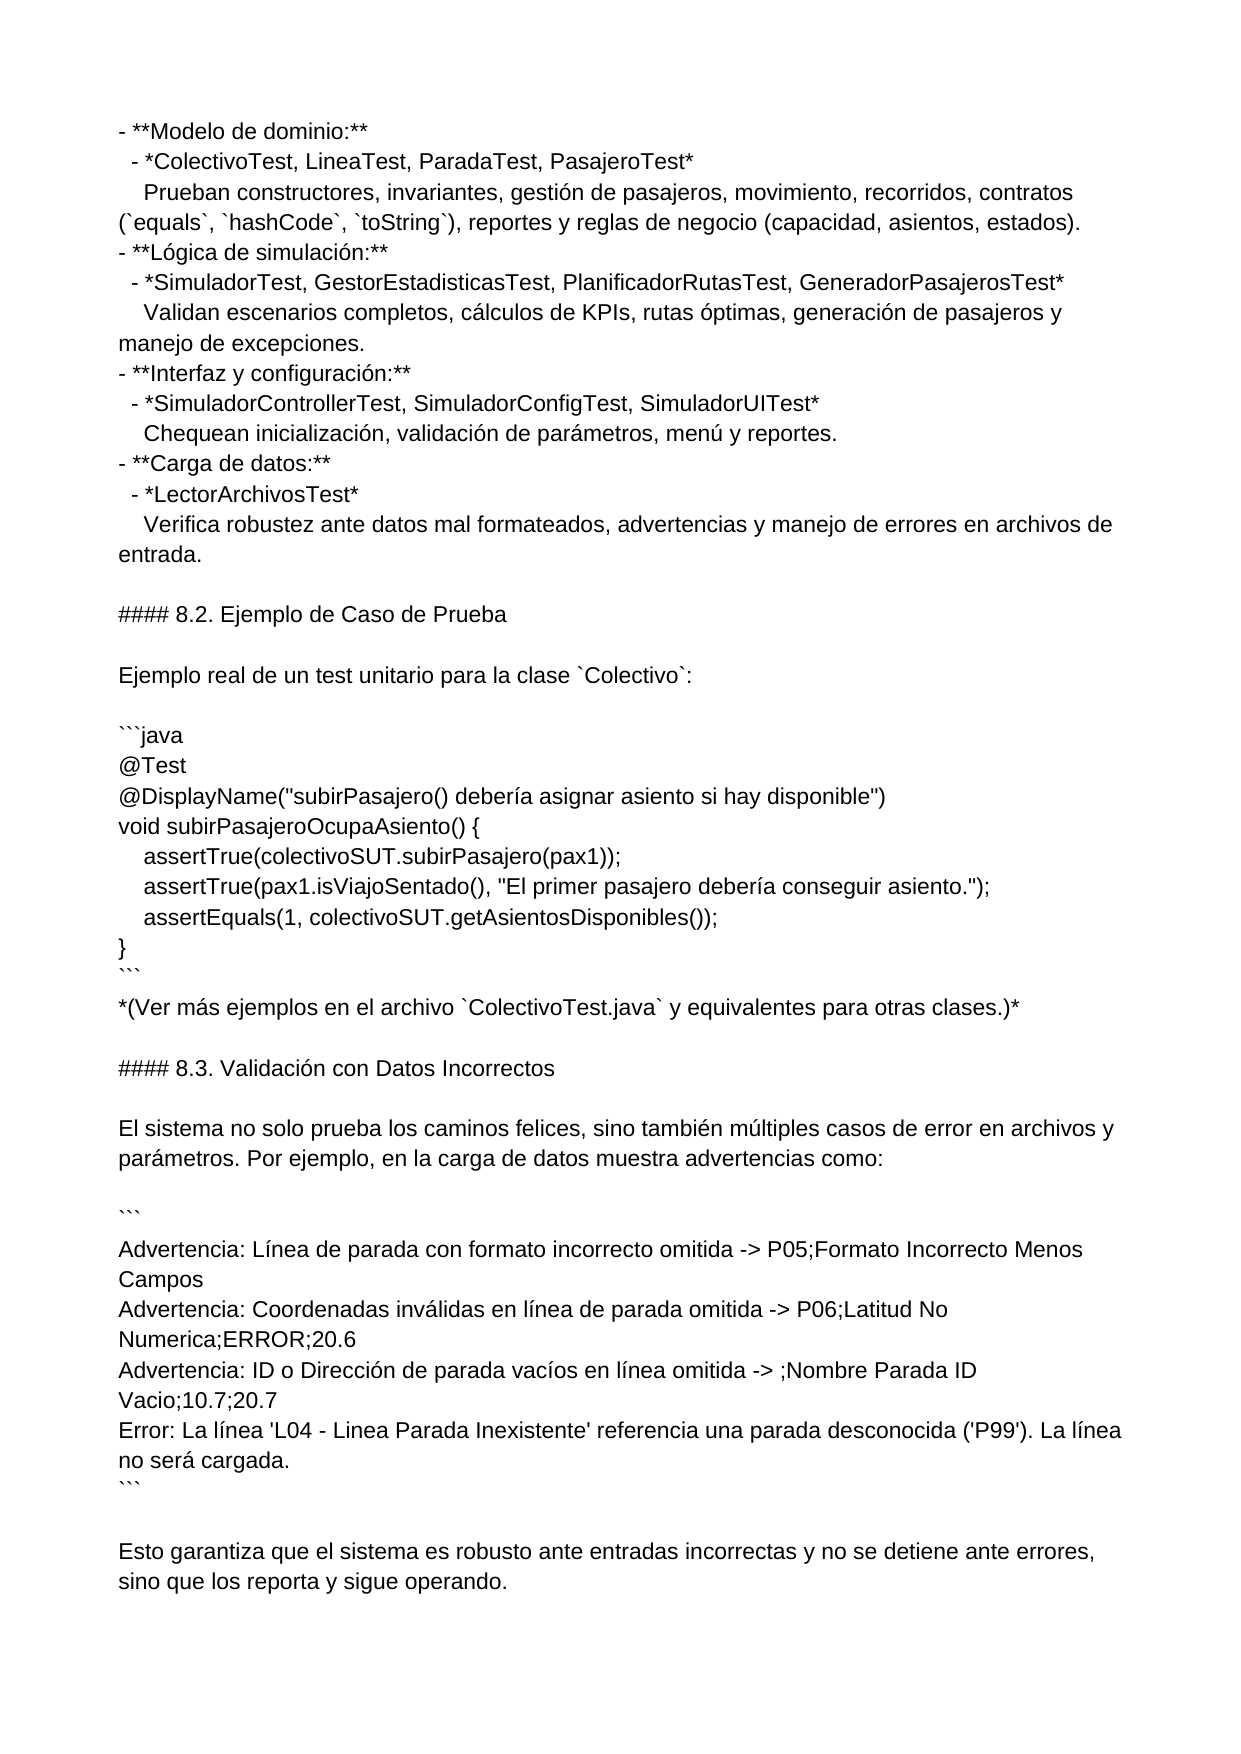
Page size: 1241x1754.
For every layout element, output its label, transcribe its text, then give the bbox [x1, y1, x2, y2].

text } [118, 934, 1122, 960]
text ``` [118, 1206, 1122, 1232]
text void subirPasajeroOcupaAsiento() { [118, 813, 1122, 839]
text - **Lógica de simulación:** [118, 239, 1122, 265]
text - **Interfaz y configuración:** [118, 360, 1122, 386]
text @Test [118, 752, 1122, 779]
text assertEquals(1, colectivoSUT.getAsientosDisponibles()); [118, 903, 1122, 930]
text ```java [118, 722, 1122, 748]
text Validan escenarios completos, cálculos de KPIs, rutas óptimas, generación de pasajeros y manejo de excepciones. [118, 299, 1122, 356]
text - *ColectivoTest, LineaTest, ParadaTest, PasajeroTest* [118, 148, 1122, 174]
text #### 8.2. Ejemplo de Caso de Prueba [118, 601, 1122, 628]
text assertTrue(colectivoSUT.subirPasajero(pax1)); [118, 843, 1122, 869]
text *(Ver más ejemplos en el archivo `ColectivoTest.java` y equivalentes para otras clases.)* [118, 994, 1122, 1020]
text Verifica robustez ante datos mal formateados, advertencias y manejo de errores en archivos de entrada. [118, 511, 1122, 567]
text - *SimuladorControllerTest, SimuladorConfigTest, SimuladorUITest* [118, 390, 1122, 416]
text - **Modelo de dominio:** [118, 118, 1122, 144]
text Chequean inicialización, validación de parámetros, menú y reportes. [118, 420, 1122, 446]
text Prueban constructores, invariantes, gestión de pasajeros, movimiento, recorridos, contratos (`equals`, `hashCode`, `toString`), reportes y reglas de negocio (capacidad, asientos, estados). [118, 178, 1122, 235]
text - **Carga de datos:** [118, 450, 1122, 477]
text Advertencia: Coordenadas inválidas en línea de parada omitida -> P06;Latitud No Numerica;ERROR;20.6 [118, 1296, 1122, 1353]
text Esto garantiza que el sistema es robusto ante entradas incorrectas y no se detiene ante errores, sino que los reporta y sigue operando. [118, 1538, 1122, 1594]
text @DisplayName("subirPasajero() debería asignar asiento si hay disponible") [118, 783, 1122, 809]
text - *SimuladorTest, GestorEstadisticasTest, PlanificadorRutasTest, GeneradorPasajerosTest* [118, 269, 1122, 295]
text #### 8.3. Validación con Datos Incorrectos [118, 1054, 1122, 1081]
text El sistema no solo prueba los caminos felices, sino también múltiples casos de error en archivos y parámetros. Por ejemplo, en la carga de datos muestra advertencias como: [118, 1115, 1122, 1171]
text assertTrue(pax1.isViajoSentado(), "El primer pasajero debería conseguir asiento."); [118, 873, 1122, 899]
text Advertencia: ID o Dirección de parada vacíos en línea omitida -> ;Nombre Parada ID Vacio;10.7;20.7 [118, 1357, 1122, 1413]
text - *LectorArchivosTest* [118, 481, 1122, 507]
text ``` [118, 1477, 1122, 1504]
text Advertencia: Línea de parada con formato incorrecto omitida -> P05;Formato Incorrecto Menos Campos [118, 1236, 1122, 1292]
text ``` [118, 964, 1122, 990]
text Error: La línea 'L04 - Linea Parada Inexistente' referencia una parada desconocida ('P99'). La línea no será cargada. [118, 1417, 1122, 1473]
text Ejemplo real de un test unitario para la clase `Colectivo`: [118, 662, 1122, 688]
